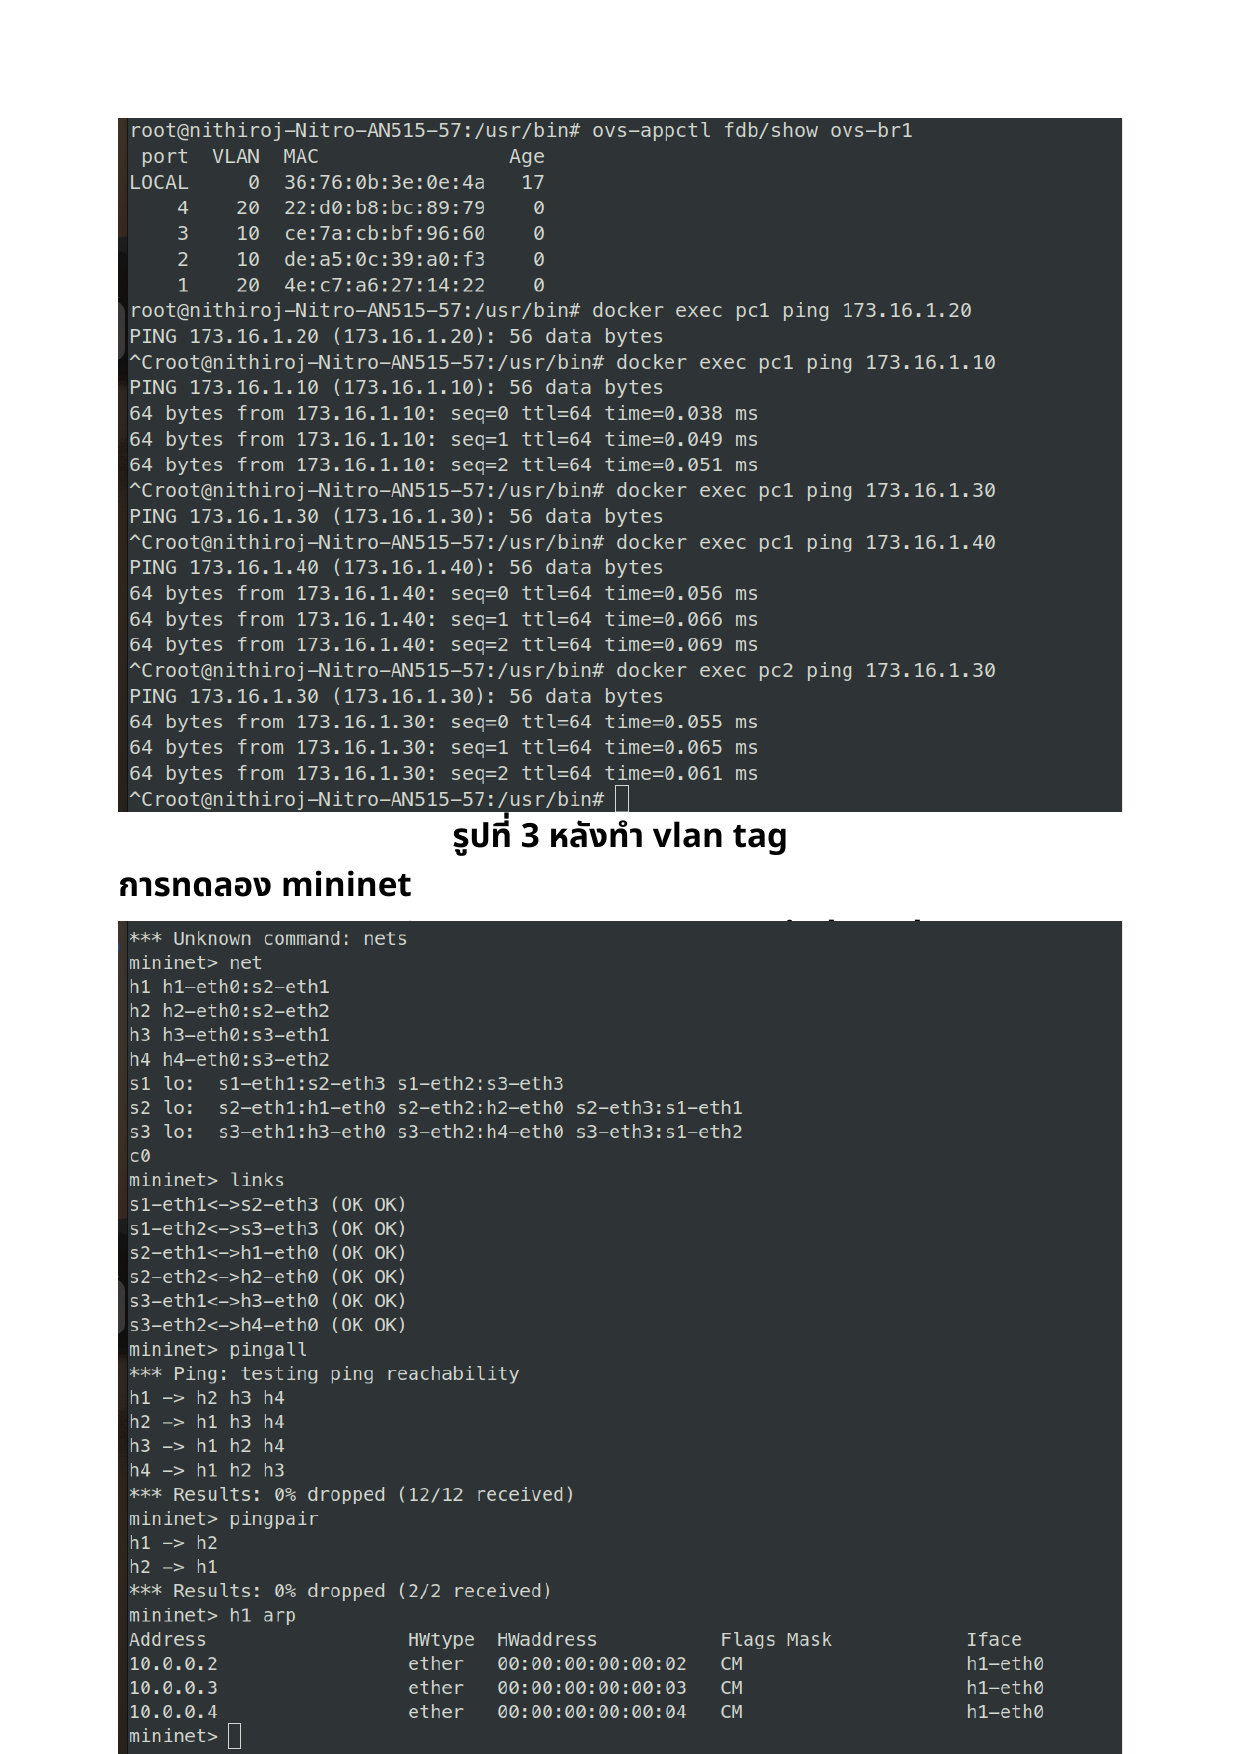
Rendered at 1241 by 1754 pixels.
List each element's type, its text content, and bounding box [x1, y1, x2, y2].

picture [118, 118, 1123, 812]
picture [118, 921, 1123, 1754]
text การทดลอง mininet [118, 861, 1122, 910]
text mn −−topo tree,2 −−mac −−arp −−switch ovsk [118, 910, 1122, 921]
text รูปที่ 3 หลังทำ vlan tag [118, 812, 1122, 861]
